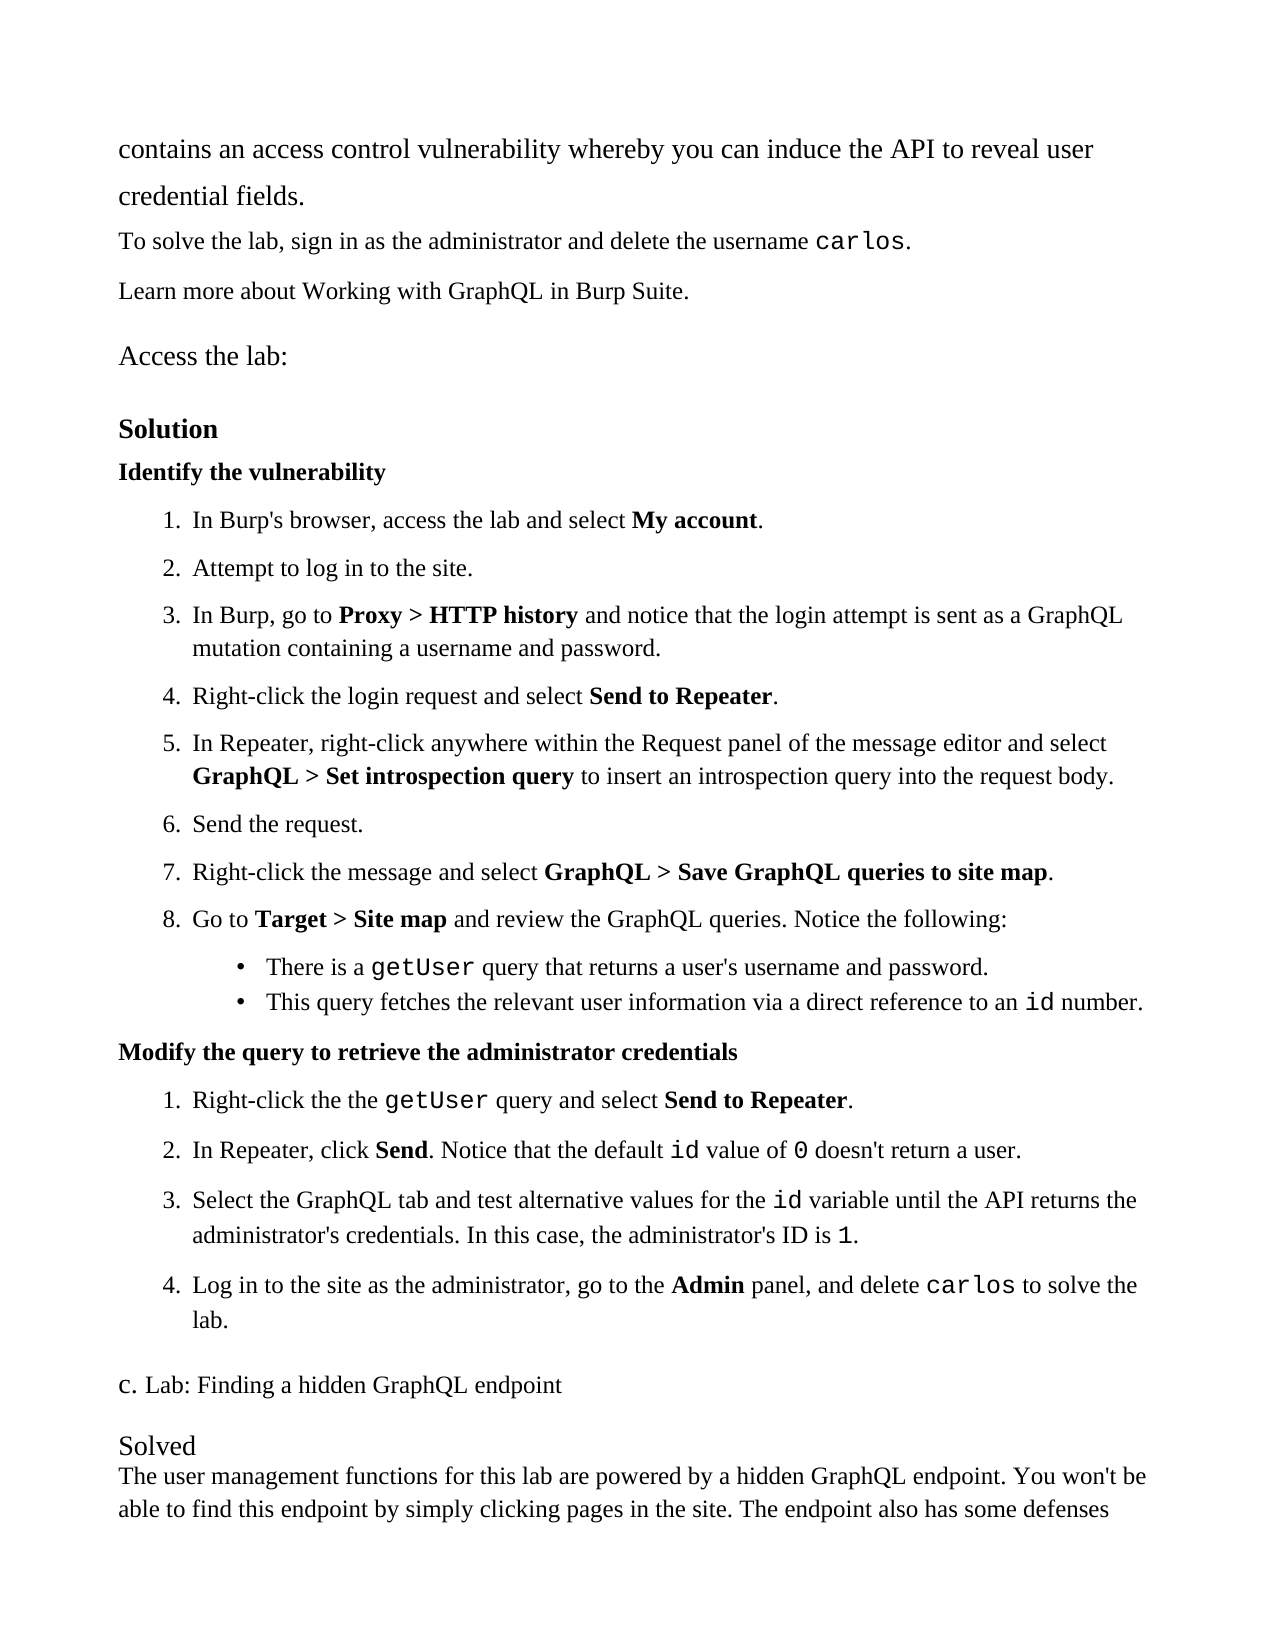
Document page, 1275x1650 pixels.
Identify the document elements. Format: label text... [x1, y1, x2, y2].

list Right-click the message and select GraphQL > Save GraphQL queries to site map. [162, 857, 1157, 885]
text Identify the vulnerability [118, 457, 1157, 486]
text To solve the lab, sign in as the administrator and delete the username carlos. [118, 226, 1157, 257]
list In Burp, go to Proxy > HTTP history and notice that the login attempt is sent as a GraphQL mutation containing a username and password. [162, 600, 1157, 662]
text Learn more about Working with GraphQL in Burp Suite. [118, 276, 1157, 305]
list In Burp's browser, access the lab and select My account. [162, 505, 1157, 534]
text Solved [118, 1414, 1157, 1461]
list In Repeater, right-click anywhere within the Request panel of the message editor and select GraphQL > Set introspection query to insert an introspection query into the request body. [162, 728, 1157, 790]
list Go to Target > Site map and review the GraphQL queries. Notice the following: [162, 904, 1157, 933]
list In Repeater, click Send. Notice that the default id value of 0 doesn't return a user. [162, 1135, 1157, 1166]
text Access the lab: [118, 324, 1157, 371]
list Right-click the login request and select Send to Repeater. [162, 681, 1157, 709]
text c. Lab: Finding a hidden GraphQL endpoint [118, 1353, 1157, 1399]
list Attempt to log in to the site. [162, 553, 1157, 581]
text Modify the query to retrieve the administrator credentials [118, 1037, 1157, 1066]
text The user management functions for this lab are powered by a hidden GraphQL endpoint. You won't be able to find this endpoint by simply clicking pages in the site. The endpoint also has some defenses [118, 1461, 1157, 1523]
list Right-click the the getUser query and select Send to Repeater. [162, 1085, 1157, 1116]
list Send the request. [162, 809, 1157, 838]
list Select the GraphQL tab and test alternative values for the id variable until the API returns the administrator's credentials. In this case, the administrator's ID is 1. [162, 1185, 1157, 1251]
list This query fetches the relevant user information via a direct reference to an id number. [236, 987, 1157, 1018]
list There is a getUser query that returns a user's username and password. [236, 952, 1157, 983]
text contains an access control vulnerability whereby you can induce the API to reveal user credential fields. [118, 118, 1157, 212]
list Log in to the site as the administrator, go to the Admin panel, and delete carlos to solve the lab. [162, 1270, 1157, 1334]
subtitle Solution [118, 398, 1157, 445]
